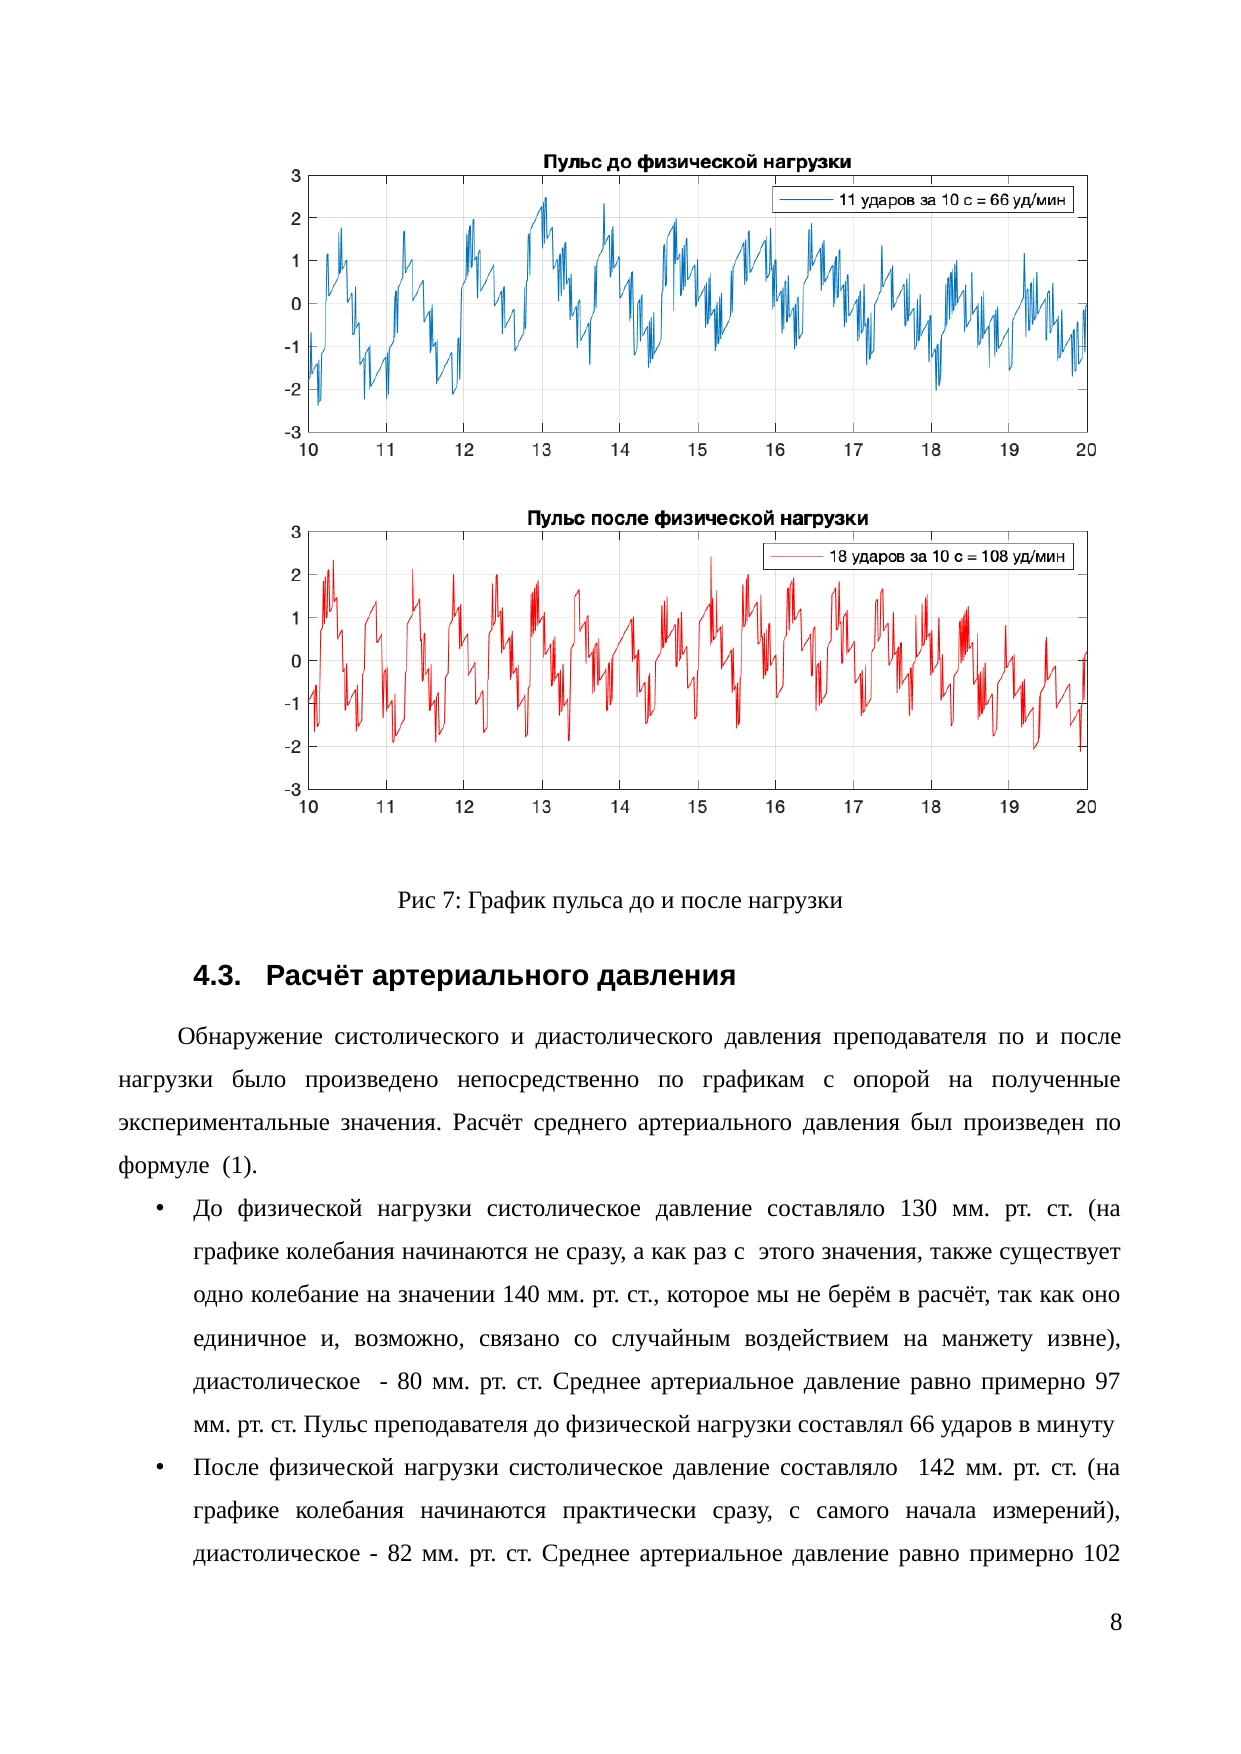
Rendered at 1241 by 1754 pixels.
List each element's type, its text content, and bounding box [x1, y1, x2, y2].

subtitle Расчёт артериального давления [193, 958, 1122, 991]
text Рис 7: График пульса до и после нагрузки [118, 118, 1122, 914]
list После физической нагрузки систолическое давление составляло 142 мм. рт. ст. (на графике колебания начинаются практически сразу, с самого начала измерений), диастолическое - 82 мм. рт. ст. Среднее артериальное давление равно примерно 102 [156, 1452, 1122, 1567]
picture [177, 118, 1182, 871]
list До физической нагрузки систолическое давление составляло 130 мм. рт. ст. (на графике колебания начинаются не сразу, а как раз с этого значения, также существует одно колебание на значении 140 мм. рт. ст., которое мы не берём в расчёт, так как оно единичное и, возможно, связано со случайным воздействием на манжету извне), диастолическое - 80 мм. рт. ст. Среднее артериальное давление равно примерно 97 мм. рт. ст. Пульс преподавателя до физической нагрузки составлял 66 ударов в минуту [156, 1193, 1122, 1438]
text Обнаружение систолического и диастолического давления преподавателя по и после нагрузки было произведено непосредственно по графикам с опорой на полученные экспериментальные значения. Расчёт среднего артериального давления был произведен по формуле (1). [118, 1021, 1122, 1179]
